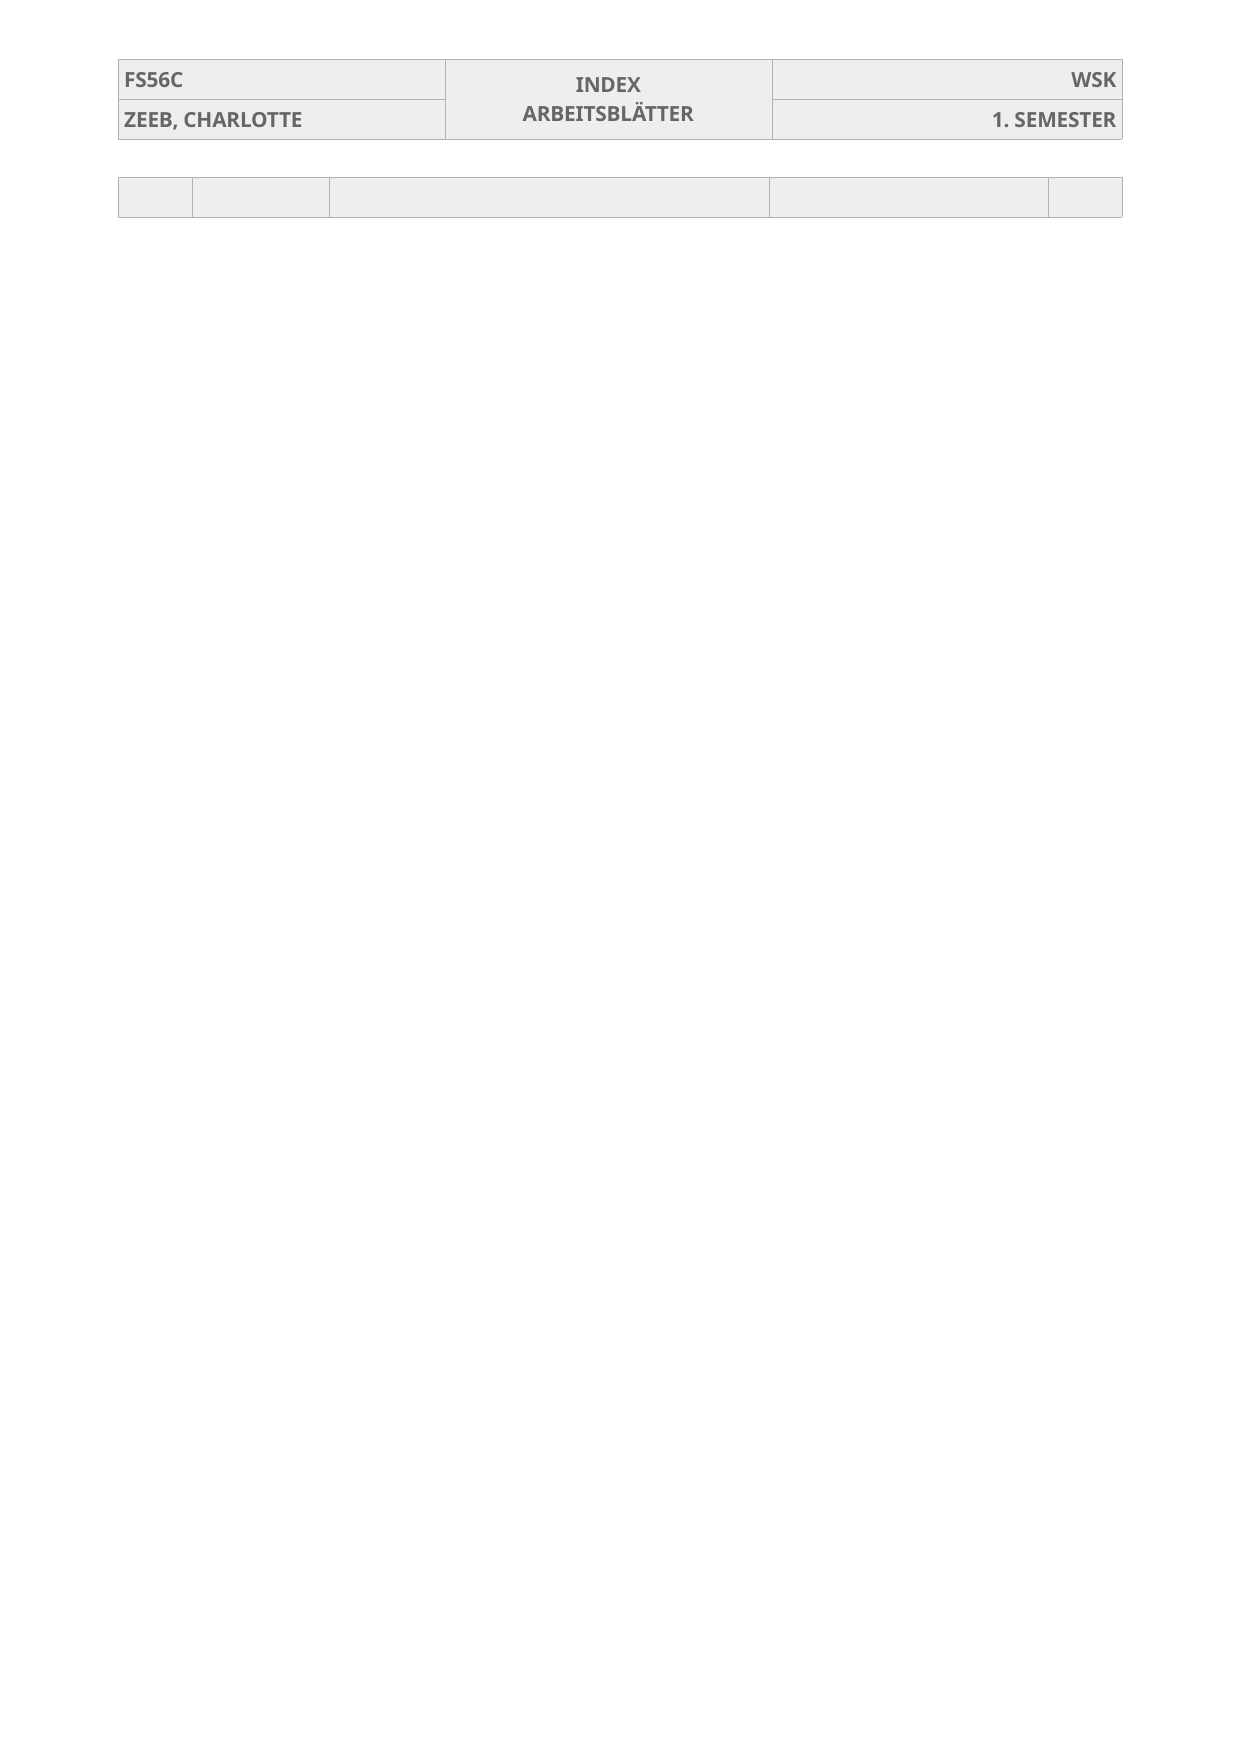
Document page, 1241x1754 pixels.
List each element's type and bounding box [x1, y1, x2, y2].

table_cell [330, 178, 769, 217]
table_cell [770, 178, 1048, 217]
table_cell [1049, 178, 1122, 217]
table_cell [193, 178, 329, 217]
table_cell [119, 178, 192, 217]
